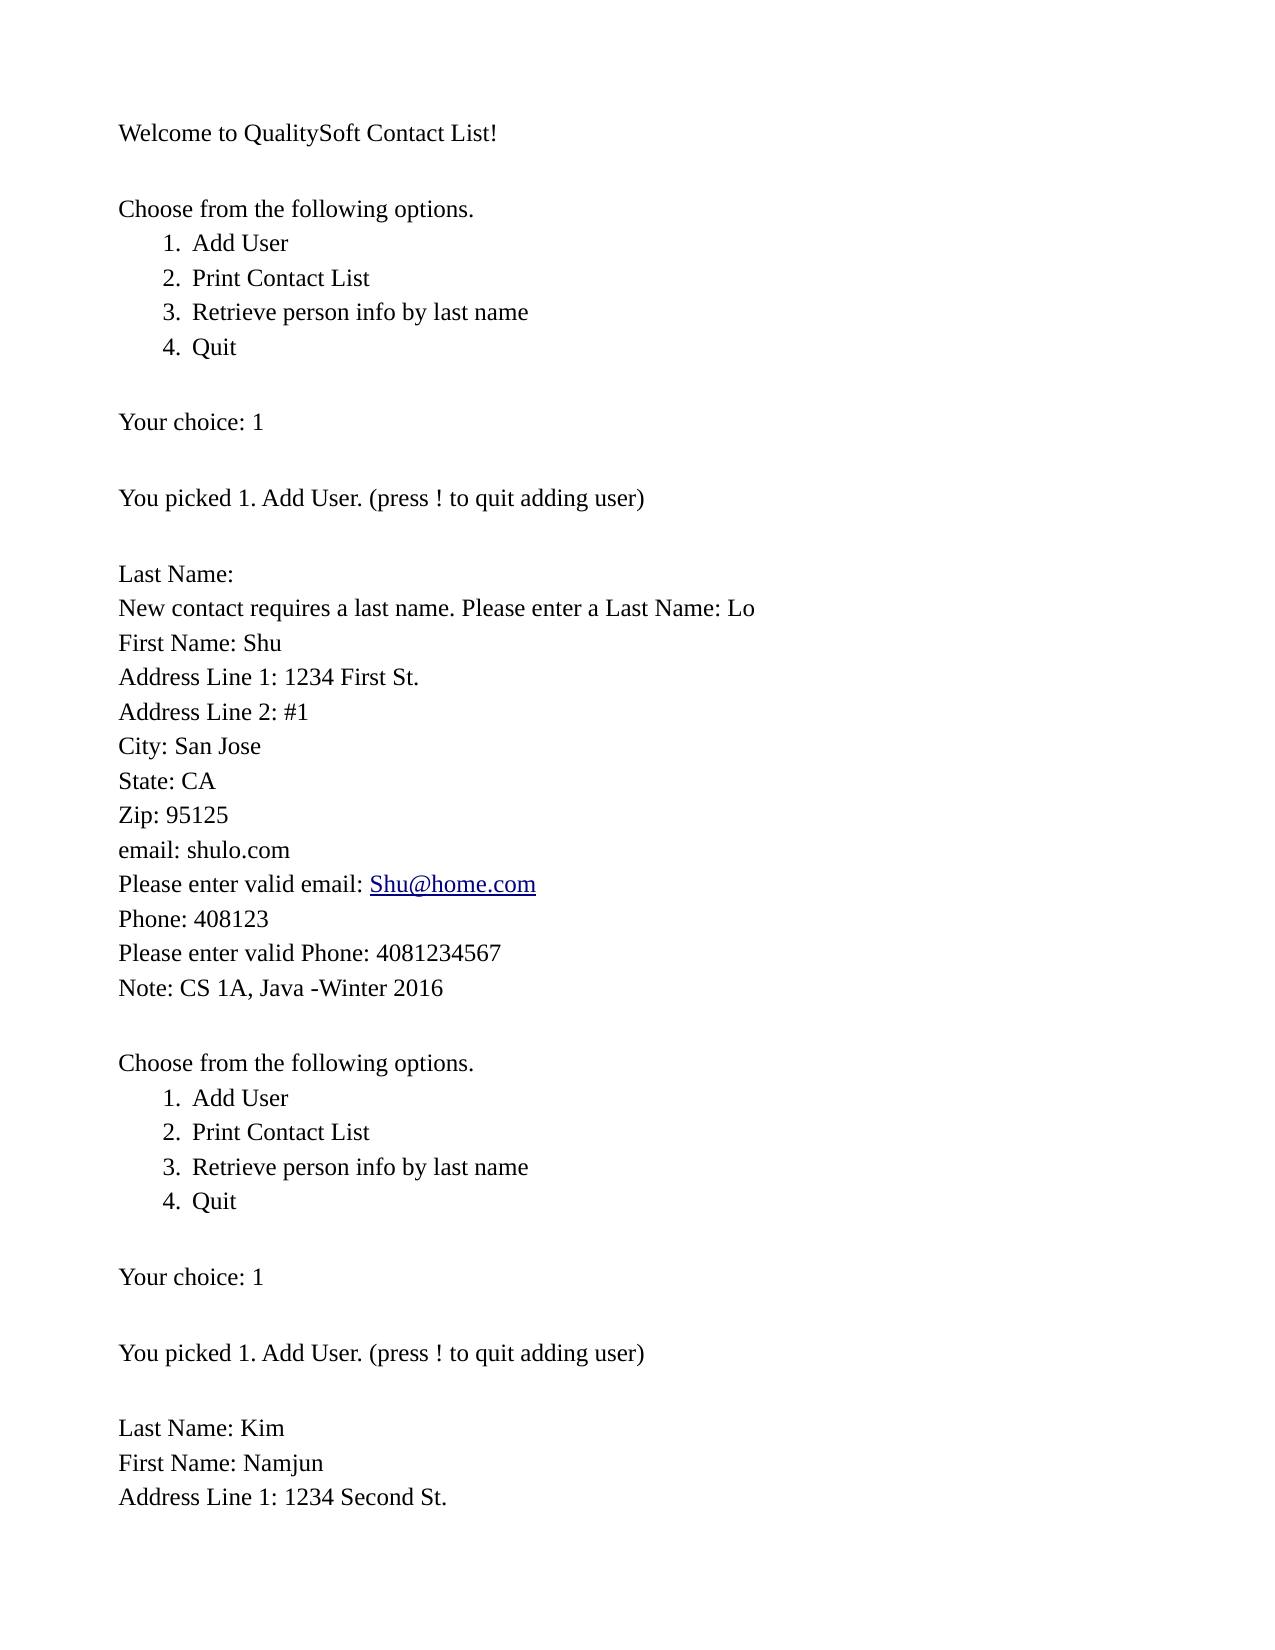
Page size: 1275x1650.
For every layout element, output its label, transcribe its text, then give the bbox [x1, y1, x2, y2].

text Zip: 95125 [118, 800, 1157, 829]
text Phone: 408123 [118, 904, 1157, 932]
text Please enter valid email: Shu@home.com [118, 869, 1157, 898]
list Quit [162, 1186, 1157, 1215]
text Note: CS 1A, Java -Winter 2016 [118, 973, 1157, 1001]
list Add User [162, 228, 1157, 257]
text Your choice: 1 [118, 407, 1157, 436]
text Last Name: Kim [118, 1413, 1157, 1442]
text Address Line 2: #1 [118, 697, 1157, 726]
list Quit [162, 332, 1157, 361]
text Your choice: 1 [118, 1262, 1157, 1291]
list Print Contact List [162, 263, 1157, 292]
text New contact requires a last name. Please enter a Last Name: Lo [118, 593, 1157, 622]
text Address Line 1: 1234 First St. [118, 662, 1157, 691]
text You picked 1. Add User. (press ! to quit adding user) [118, 483, 1157, 512]
list Retrieve person info by last name [162, 297, 1157, 326]
text You picked 1. Add User. (press ! to quit adding user) [118, 1338, 1157, 1367]
text First Name: Shu [118, 628, 1157, 657]
text State: CA [118, 766, 1157, 794]
text City: San Jose [118, 731, 1157, 760]
text First Name: Namjun [118, 1448, 1157, 1477]
text email: shulo.com [118, 835, 1157, 863]
list Retrieve person info by last name [162, 1152, 1157, 1181]
text Welcome to QualitySoft Contact List! [118, 118, 1157, 147]
list Add User [162, 1083, 1157, 1112]
text Choose from the following options. [118, 1048, 1157, 1077]
text Last Name: [118, 559, 1157, 588]
text Please enter valid Phone: 4081234567 [118, 938, 1157, 967]
list Print Contact List [162, 1117, 1157, 1146]
text Address Line 1: 1234 Second St. [118, 1482, 1157, 1511]
text Choose from the following options. [118, 194, 1157, 223]
